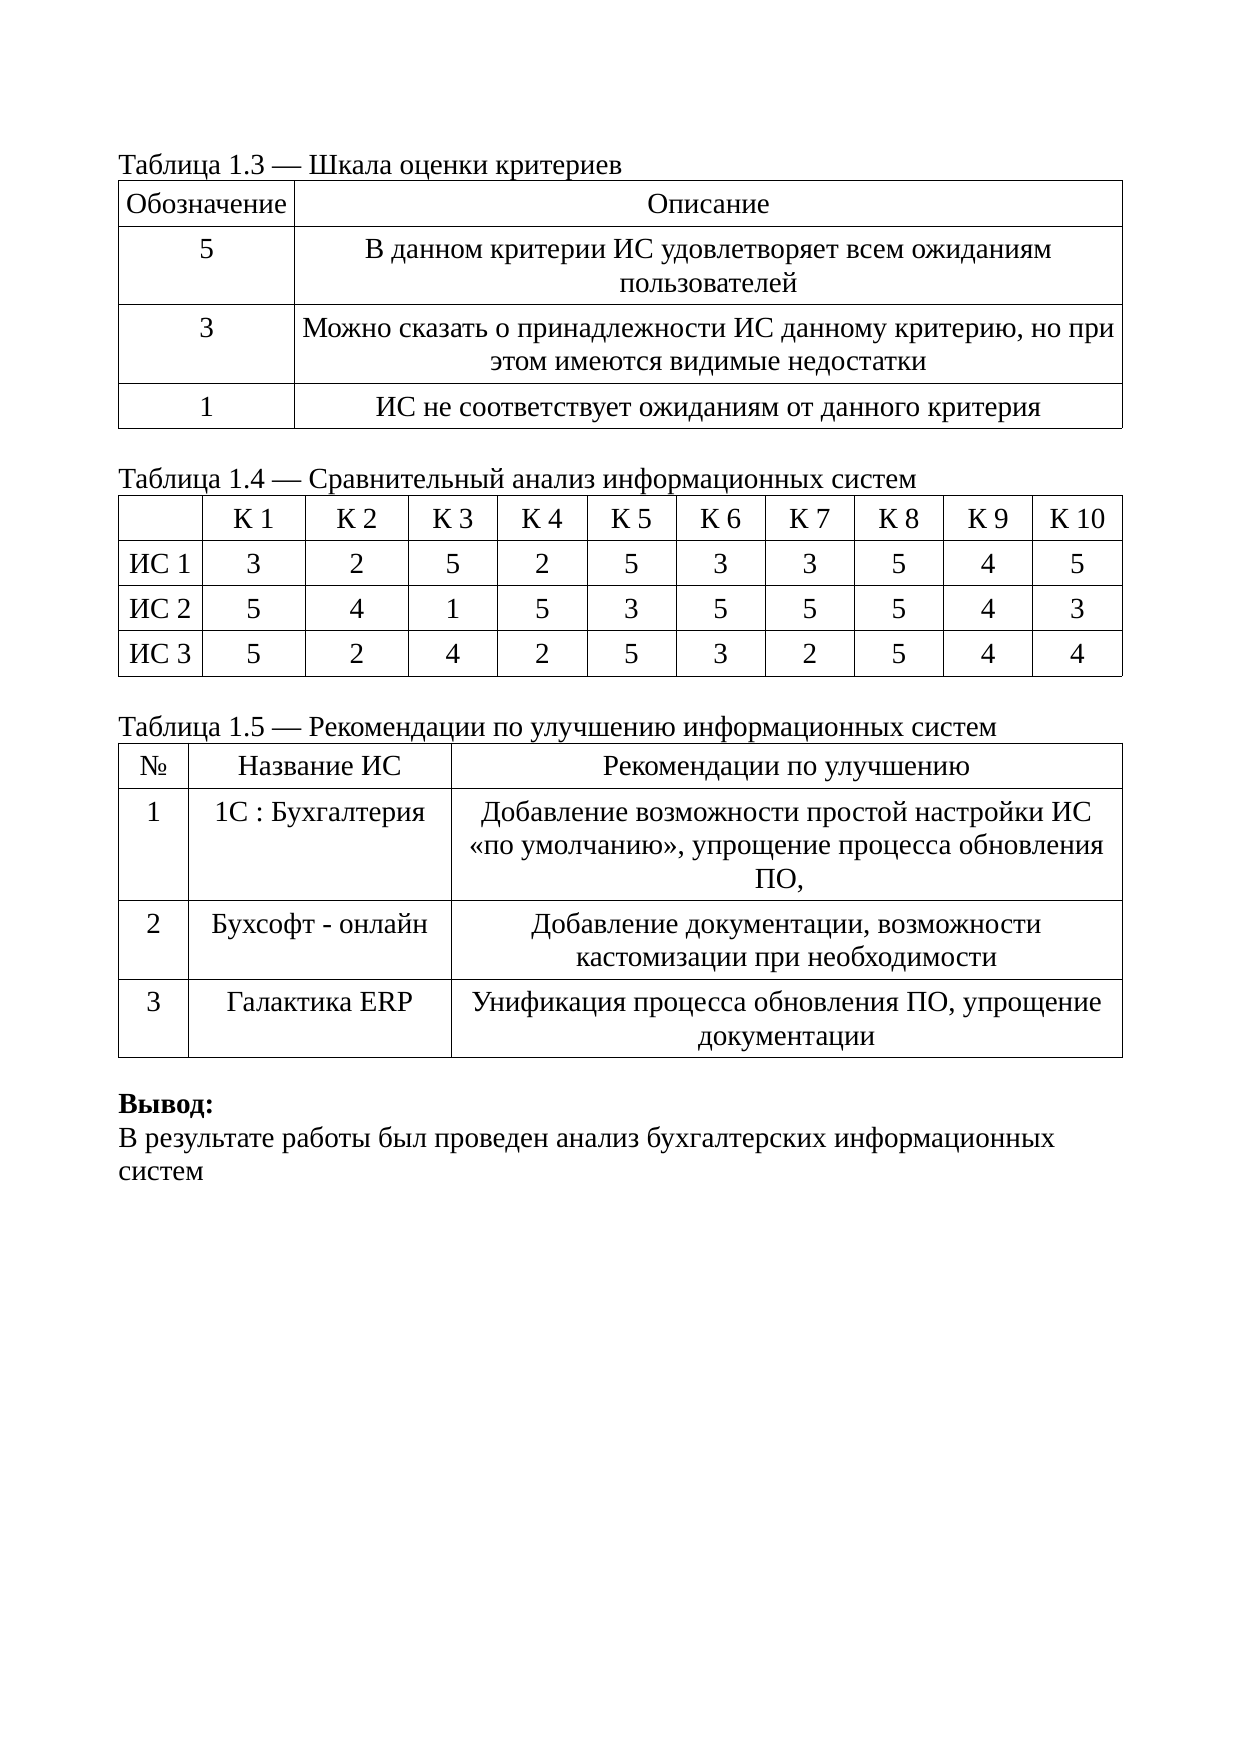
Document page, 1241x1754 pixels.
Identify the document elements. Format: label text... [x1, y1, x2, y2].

table_cell ИС не соответствует ожиданиям от данного критерия [295, 384, 1122, 428]
table_header № [119, 744, 188, 788]
table_cell 2 [306, 541, 408, 585]
table_header К 3 [409, 496, 497, 540]
table_cell 5 [855, 631, 943, 676]
table_cell Добавление возможности простой настройки ИС «по умолчанию», упрощение процесса обновления ПО, [452, 789, 1122, 900]
table_header К 8 [855, 496, 943, 540]
table_cell Галактика ERP [189, 980, 451, 1057]
table_cell ИС 2 [119, 586, 202, 630]
table_cell 1 [119, 384, 294, 428]
table_header К 2 [306, 496, 408, 540]
table_cell Добавление документации, возможности кастомизации при необходимости [452, 901, 1122, 979]
table_header К 7 [766, 496, 854, 540]
table_header К 10 [1033, 496, 1122, 540]
table_header К 5 [588, 496, 676, 540]
text Таблица 1.4 — Сравнительный анализ информационных систем [118, 462, 1122, 495]
table_cell 1 [409, 586, 497, 630]
table_cell 5 [203, 586, 305, 630]
table_cell 3 [1033, 586, 1122, 630]
table_header Рекомендации по улучшению [452, 744, 1122, 788]
table_header К 6 [677, 496, 765, 540]
text Таблица 1.5 — Рекомендации по улучшению информационных систем [118, 709, 1122, 743]
table_cell 4 [306, 586, 408, 630]
table_cell 2 [119, 901, 188, 979]
table_cell 3 [119, 305, 294, 383]
table_cell Можно сказать о принадлежности ИС данному критерию, но при этом имеются видимые недостатки [295, 305, 1122, 383]
table_cell 5 [855, 541, 943, 585]
table_cell 5 [498, 586, 587, 630]
table_header [119, 496, 202, 540]
table_cell 2 [498, 541, 587, 585]
table_header К 1 [203, 496, 305, 540]
text Вывод: [118, 1086, 1122, 1120]
table_cell 2 [306, 631, 408, 676]
table_cell 5 [1033, 541, 1122, 585]
table_cell 3 [119, 980, 188, 1057]
table_cell ИС 3 [119, 631, 202, 676]
table_cell 1С : Бухгалтерия [189, 789, 451, 900]
table_header Описание [295, 181, 1122, 226]
table_cell 5 [203, 631, 305, 676]
table_cell 4 [1033, 631, 1122, 676]
table_header Название ИС [189, 744, 451, 788]
table_cell 5 [119, 227, 294, 304]
table_cell ИС 1 [119, 541, 202, 585]
table_header Обозначение [119, 181, 294, 226]
table_cell 3 [766, 541, 854, 585]
table_cell 5 [588, 631, 676, 676]
table_cell 3 [588, 586, 676, 630]
table_cell 5 [677, 586, 765, 630]
table_cell 4 [944, 631, 1032, 676]
table_cell 1 [119, 789, 188, 900]
table_cell 4 [944, 541, 1032, 585]
table_cell 5 [409, 541, 497, 585]
table_cell 3 [677, 541, 765, 585]
table_cell В данном критерии ИС удовлетворяет всем ожиданиям пользователей [295, 227, 1122, 304]
table_cell 2 [766, 631, 854, 676]
table_cell Бухсофт - онлайн [189, 901, 451, 979]
table_cell 5 [855, 586, 943, 630]
table_cell Унификация процесса обновления ПО, упрощение документации [452, 980, 1122, 1057]
table_cell 2 [498, 631, 587, 676]
table_cell 3 [677, 631, 765, 676]
table_header К 4 [498, 496, 587, 540]
table_cell 5 [766, 586, 854, 630]
table_header К 9 [944, 496, 1032, 540]
text Таблица 1.3 — Шкала оценки критериев [118, 147, 1122, 180]
table_cell 3 [203, 541, 305, 585]
table_cell 4 [944, 586, 1032, 630]
text В результате работы был проведен анализ бухгалтерских информационных систем [118, 1120, 1122, 1187]
table_cell 4 [409, 631, 497, 676]
table_cell 5 [588, 541, 676, 585]
